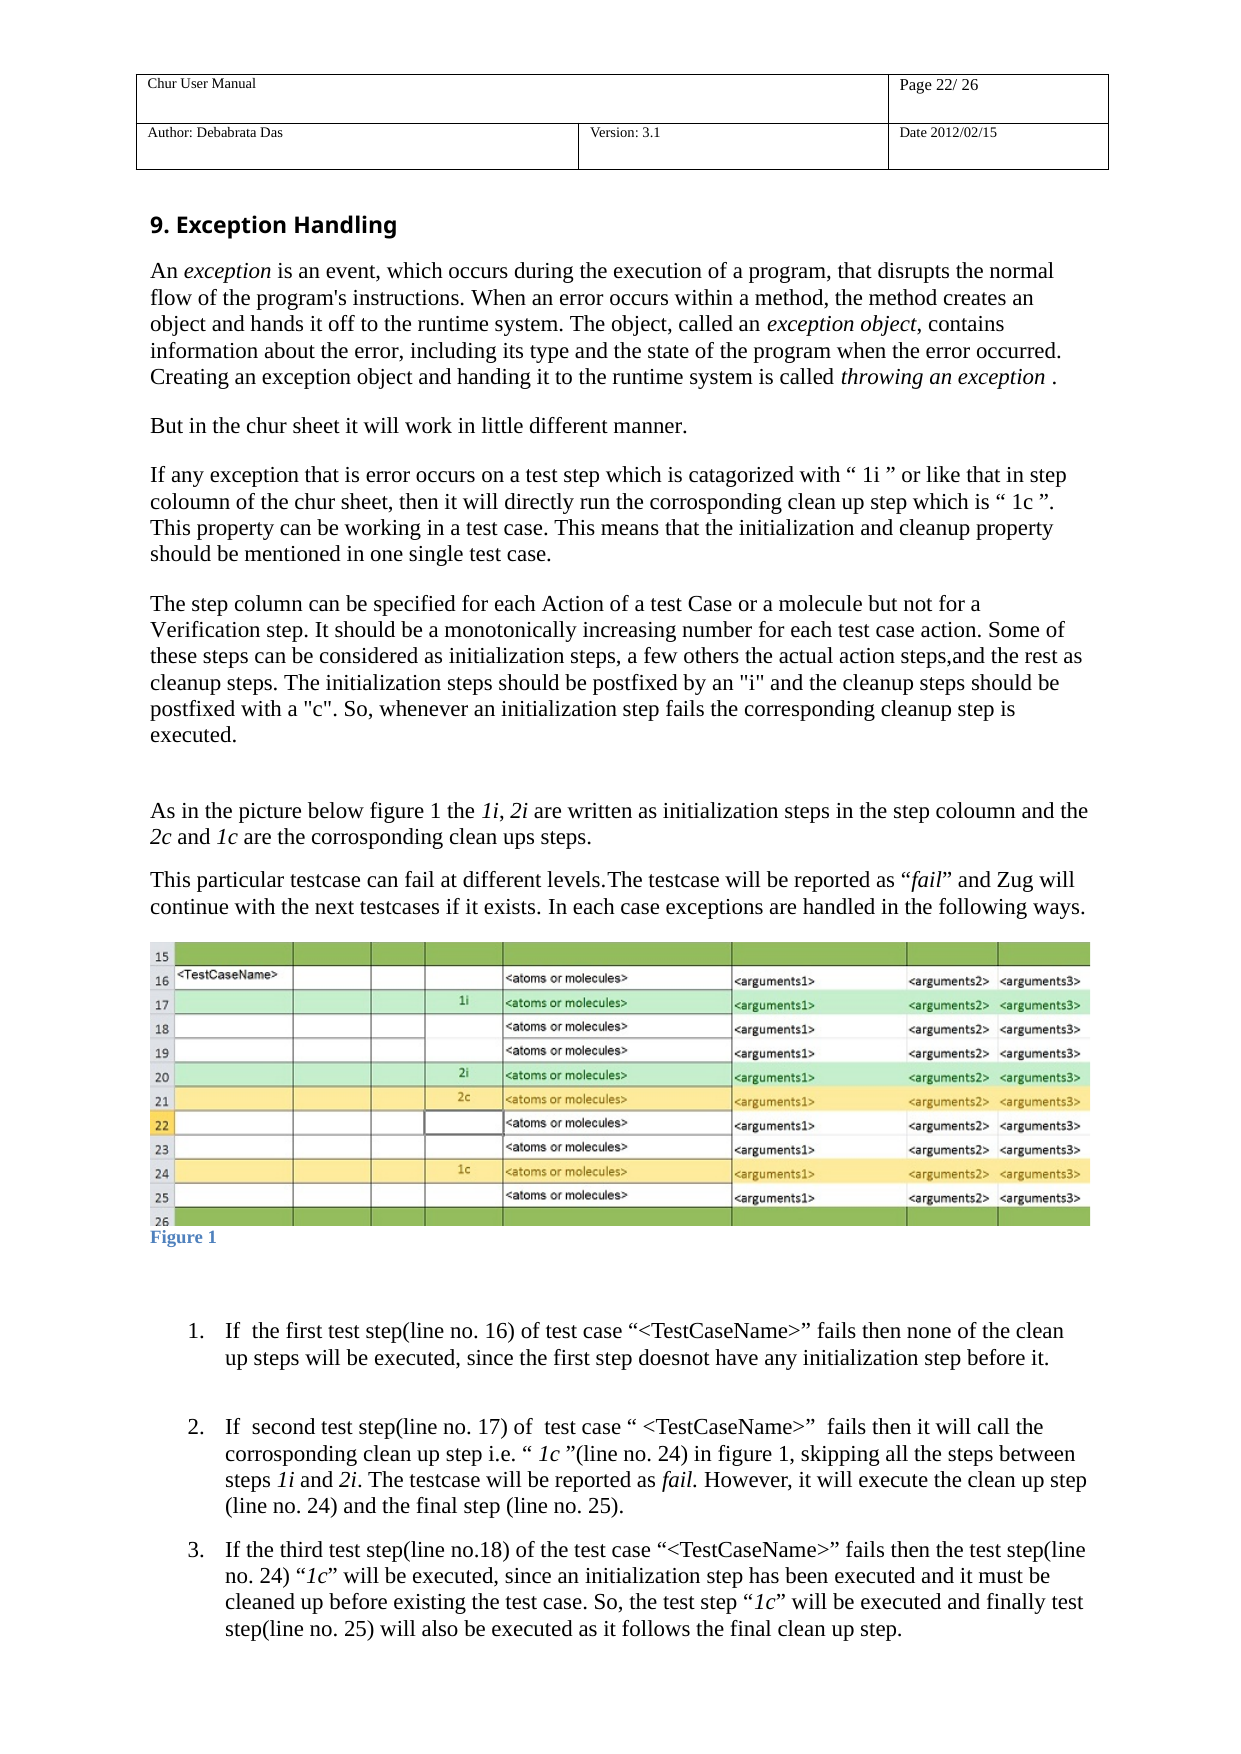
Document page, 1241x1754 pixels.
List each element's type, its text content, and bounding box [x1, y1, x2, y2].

text Figure 1 [150, 1226, 1090, 1247]
text But in the chur sheet it will work in little different manner. [150, 412, 1090, 438]
text As in the picture below figure 1 the 1i, 2i are written as initialization steps in the step coloumn and the 2c and 1c are the corrosponding clean ups steps. [150, 797, 1090, 849]
list If second test step(line no. 17) of test case “ <TestCaseName>” fails then it will call the corrosponding clean up step i.e. “ 1c ”(line no. 24) in figure 1, skipping all the steps between steps 1i and 2i. The testcase will be reported as fail. However, it will execute the clean up step (line no. 24) and the final step (line no. 25). [187, 1413, 1090, 1519]
list If the first test step(line no. 16) of test case “<TestCaseName>” fails then none of the clean up steps will be executed, since the first step doesnot have any initialization step before it. [187, 1317, 1090, 1397]
text This particular testcase can fail at different levels.The testcase will be reported as “fail” and Zug will continue with the next testcases if it exists. In each case exceptions are handled in the following ways. [150, 866, 1090, 919]
text The step column can be specified for each Action of a test Case or a molecule but not for a Verification step. It should be a monotonically increasing number for each test case action. Some of these steps can be considered as initialization steps, a few others the actual action steps,and the rest as cleanup steps. The initialization steps should be postfixed by an "i" and the cleanup steps should be postfixed with a "c". So, whenever an initialization step fails the corresponding cleanup step is executed. [150, 589, 1090, 774]
list If the third test step(line no.18) of the test case “<TestCaseName>” fails then the test step(line no. 24) “1c” will be executed, since an initialization step has been executed and it must be cleaned up before existing the test case. So, the test step “1c” will be executed and finally test step(line no. 25) will also be executed as it follows the final clean up step. [187, 1536, 1090, 1641]
text 9. Exception Handling [150, 209, 1090, 241]
text If any exception that is error occurs on a test step which is catagorized with “ 1i ” or like that in step coloumn of the chur sheet, then it will directly run the corrosponding clean up step which is “ 1c ”. This property can be working in a test case. This means that the initialization and cleanup property should be mentioned in one single test case. [150, 461, 1090, 567]
text An exception is an event, which occurs during the execution of a program, that disrupts the normal flow of the program's instructions. When an error occurs within a method, the method creates an object and hands it off to the runtime system. The object, called an exception object, contains information about the error, including its type and the state of the program when the error occurred. Creating an exception object and handing it to the runtime system is called throwing an exception . [150, 258, 1090, 389]
picture [150, 942, 1091, 1226]
